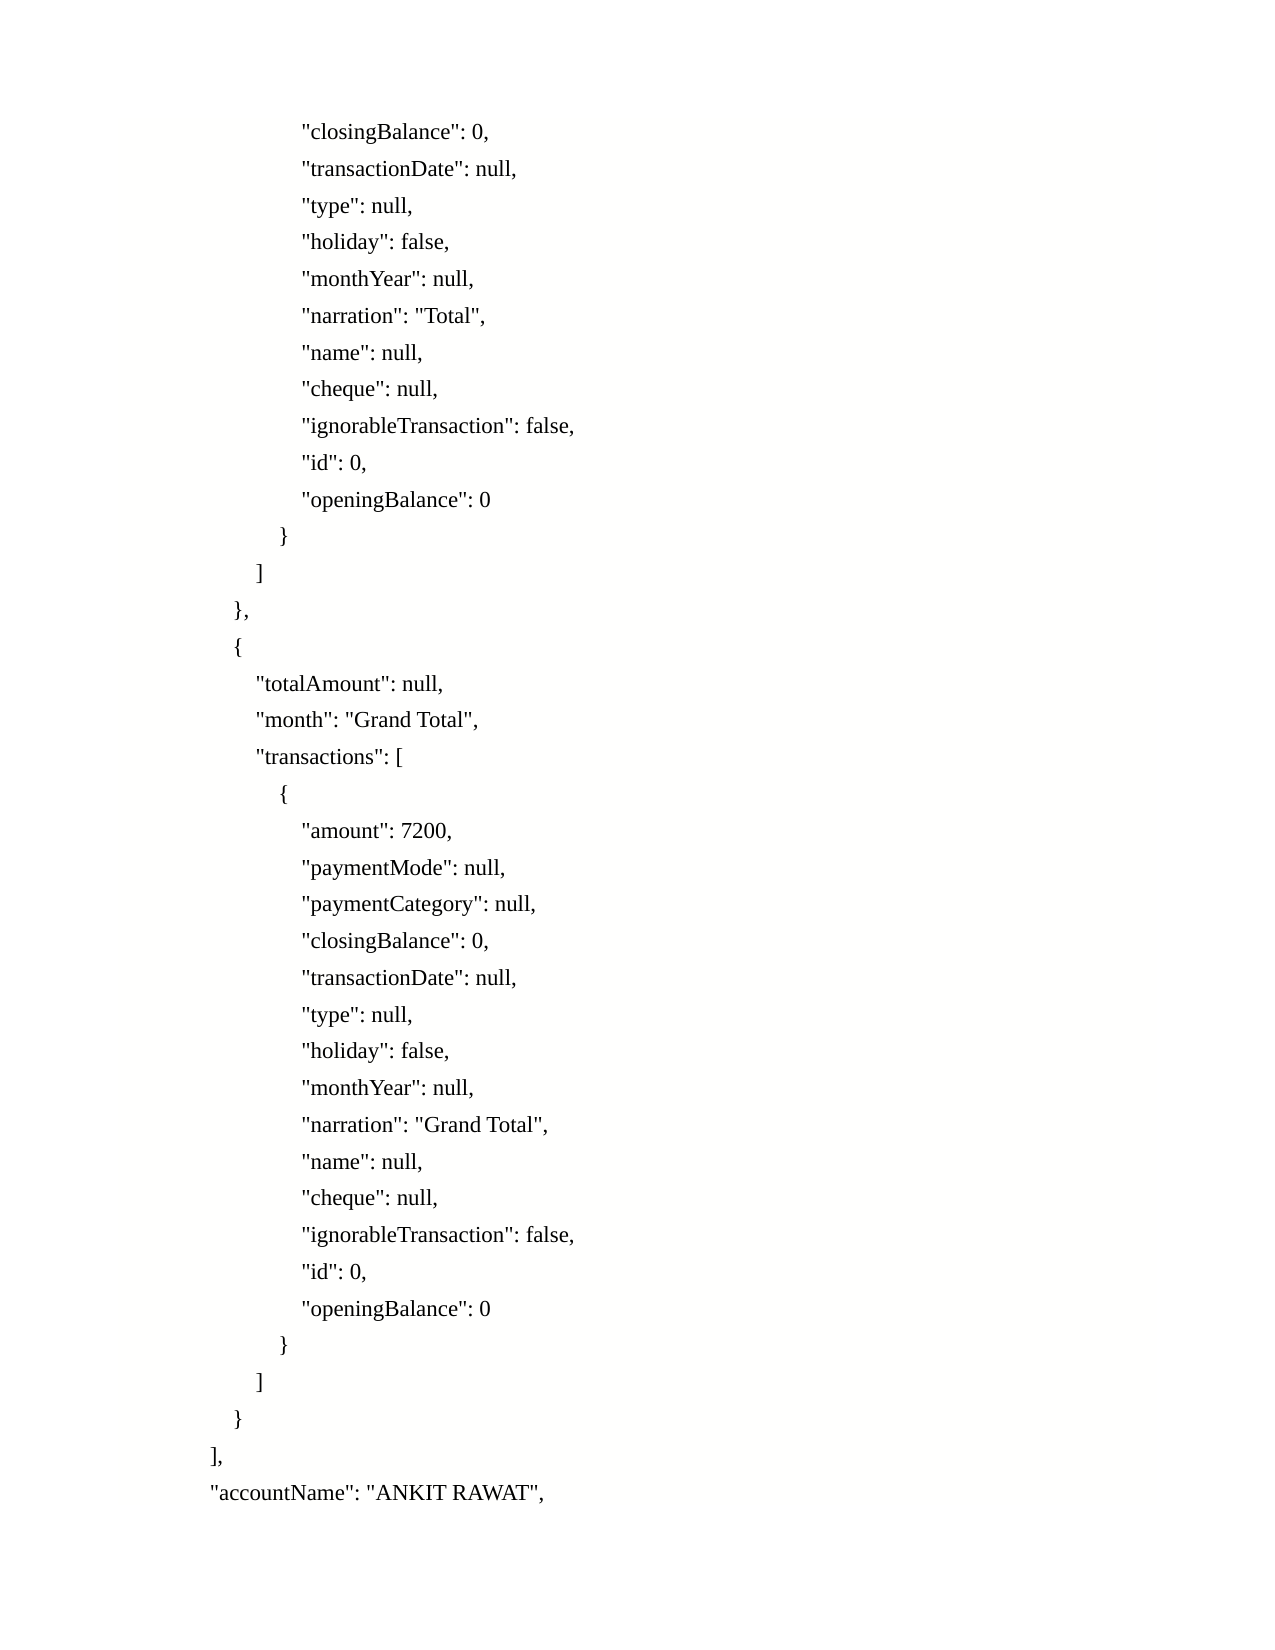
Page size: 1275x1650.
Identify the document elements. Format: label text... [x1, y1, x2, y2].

text "closingBalance": 0, [118, 118, 1157, 144]
text { [118, 780, 1157, 806]
text "narration": "Total", [118, 302, 1157, 328]
text "id": 0, [118, 449, 1157, 475]
text "month": "Grand Total", [118, 706, 1157, 733]
text "paymentCategory": null, [118, 890, 1157, 917]
text } [118, 1332, 1157, 1358]
text }, [118, 596, 1157, 622]
text ], [118, 1442, 1157, 1468]
text "cheque": null, [118, 376, 1157, 402]
text "type": null, [118, 192, 1157, 218]
text "closingBalance": 0, [118, 927, 1157, 953]
text } [118, 523, 1157, 549]
text "name": null, [118, 339, 1157, 365]
text "id": 0, [118, 1258, 1157, 1284]
text { [118, 633, 1157, 659]
text "transactionDate": null, [118, 155, 1157, 181]
text "accountName": "ANKIT RAWAT", [118, 1479, 1157, 1505]
text "amount": 7200, [118, 817, 1157, 843]
text "cheque": null, [118, 1184, 1157, 1211]
text "holiday": false, [118, 1037, 1157, 1064]
text "transactionDate": null, [118, 964, 1157, 990]
text "holiday": false, [118, 228, 1157, 255]
text "monthYear": null, [118, 1074, 1157, 1101]
text "totalAmount": null, [118, 670, 1157, 696]
text "narration": "Grand Total", [118, 1111, 1157, 1137]
text "paymentMode": null, [118, 853, 1157, 880]
text ] [118, 1368, 1157, 1395]
text "monthYear": null, [118, 265, 1157, 292]
text "type": null, [118, 1001, 1157, 1027]
text "openingBalance": 0 [118, 1295, 1157, 1321]
text "openingBalance": 0 [118, 486, 1157, 512]
text "ignorableTransaction": false, [118, 1221, 1157, 1248]
text "name": null, [118, 1148, 1157, 1174]
text "transactions": [ [118, 743, 1157, 769]
text ] [118, 559, 1157, 586]
text } [118, 1405, 1157, 1431]
text "ignorableTransaction": false, [118, 412, 1157, 439]
